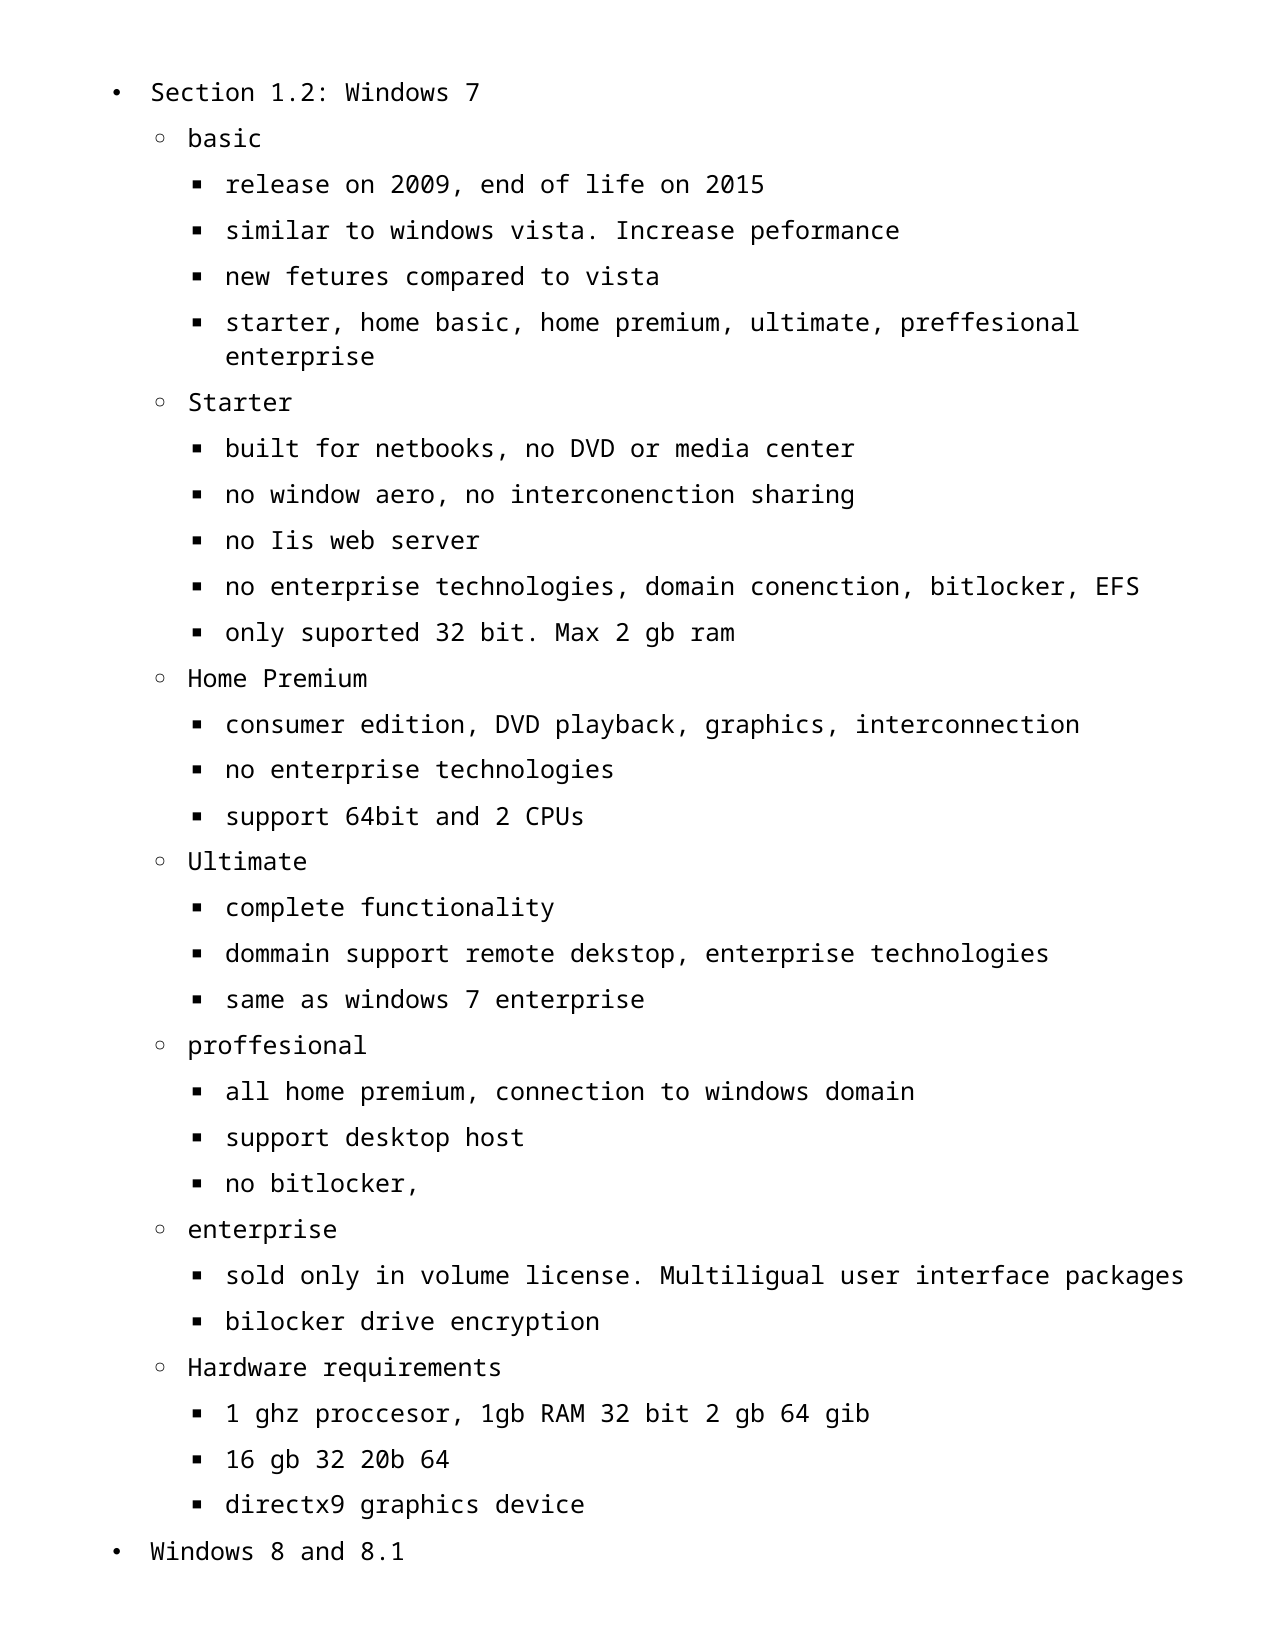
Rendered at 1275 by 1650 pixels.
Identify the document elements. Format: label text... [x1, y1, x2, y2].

list bilocker drive encryption [187, 1303, 1200, 1337]
list Home Premium [150, 660, 1200, 694]
list all home premium, connection to windows domain [187, 1074, 1200, 1108]
list enterprise [150, 1212, 1200, 1246]
list same as windows 7 enterprise [187, 982, 1200, 1016]
list no enterprise technologies [187, 752, 1200, 786]
list built for netbooks, no DVD or media center [187, 431, 1200, 465]
list Starter [150, 385, 1200, 419]
list similar to windows vista. Increase peformance [187, 213, 1200, 247]
list support desktop host [187, 1120, 1200, 1154]
list no enterprise technologies, domain conenction, bitlocker, EFS [187, 568, 1200, 602]
list dommain support remote dekstop, enterprise technologies [187, 936, 1200, 970]
list directx9 graphics device [187, 1487, 1200, 1521]
list 16 gb 32 20b 64 [187, 1441, 1200, 1475]
list support 64bit and 2 CPUs [187, 798, 1200, 832]
list Section 1.2: Windows 7 [112, 75, 1200, 109]
list no bitlocker, [187, 1166, 1200, 1200]
list proffesional [150, 1028, 1200, 1062]
list consumer edition, DVD playback, graphics, interconnection [187, 706, 1200, 740]
list 1 ghz proccesor, 1gb RAM 32 bit 2 gb 64 gib [187, 1395, 1200, 1429]
list sold only in volume license. Multiligual user interface packages [187, 1257, 1200, 1292]
list Hardware requirements [150, 1349, 1200, 1383]
list Ultimate [150, 844, 1200, 878]
list complete functionality [187, 890, 1200, 924]
list new fetures compared to vista [187, 259, 1200, 293]
list Windows 8 and 8.1 [112, 1533, 1200, 1567]
list no Iis web server [187, 522, 1200, 557]
list basic [150, 121, 1200, 155]
list only suported 32 bit. Max 2 gb ram [187, 614, 1200, 648]
list no window aero, no interconenction sharing [187, 477, 1200, 511]
list starter, home basic, home premium, ultimate, preffesional enterprise [187, 305, 1200, 373]
list release on 2009, end of life on 2015 [187, 167, 1200, 201]
